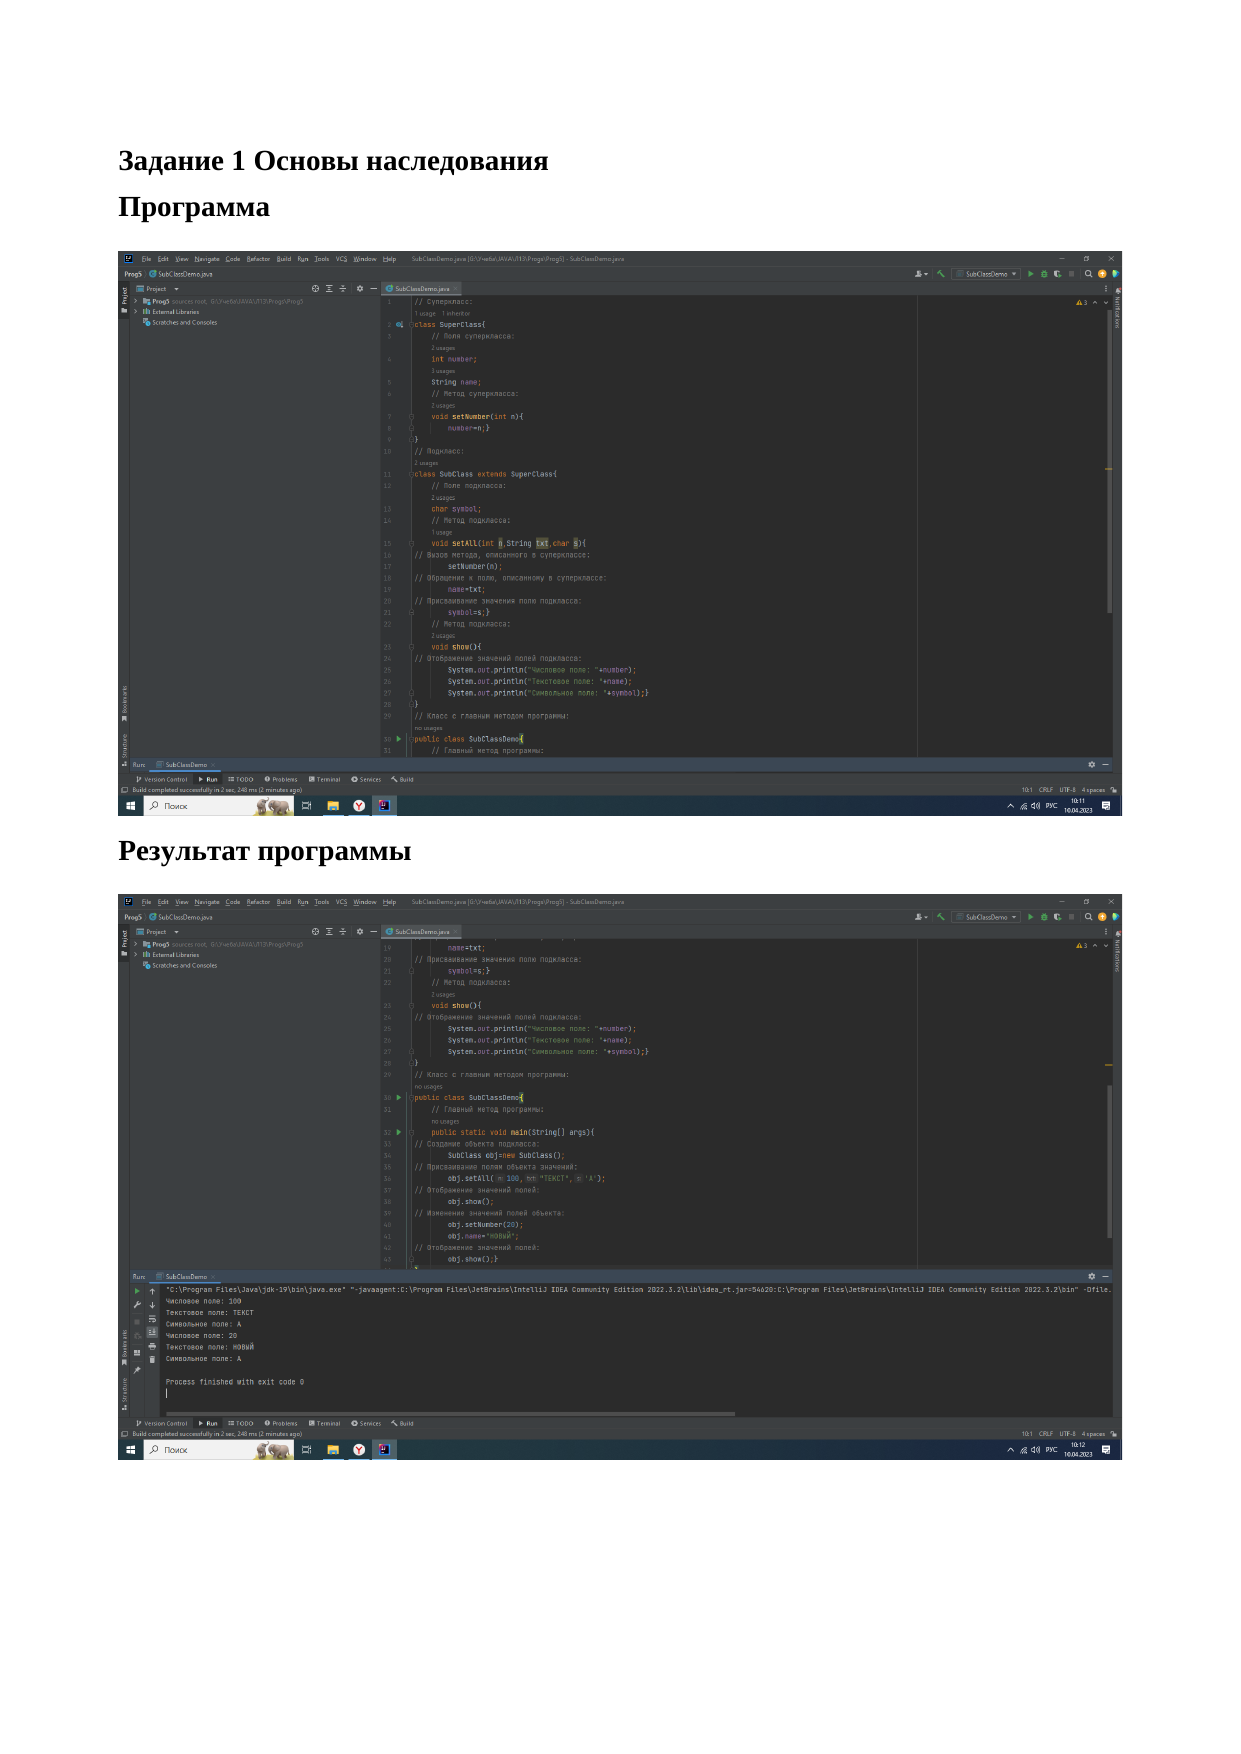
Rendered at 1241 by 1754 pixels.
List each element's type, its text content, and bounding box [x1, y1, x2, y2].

subtitle Программа [118, 189, 1122, 223]
picture [118, 894, 1123, 1460]
subtitle Задание 1 Основы наследования [118, 143, 1122, 177]
subtitle Результат программы [118, 816, 1122, 866]
picture [118, 251, 1123, 816]
